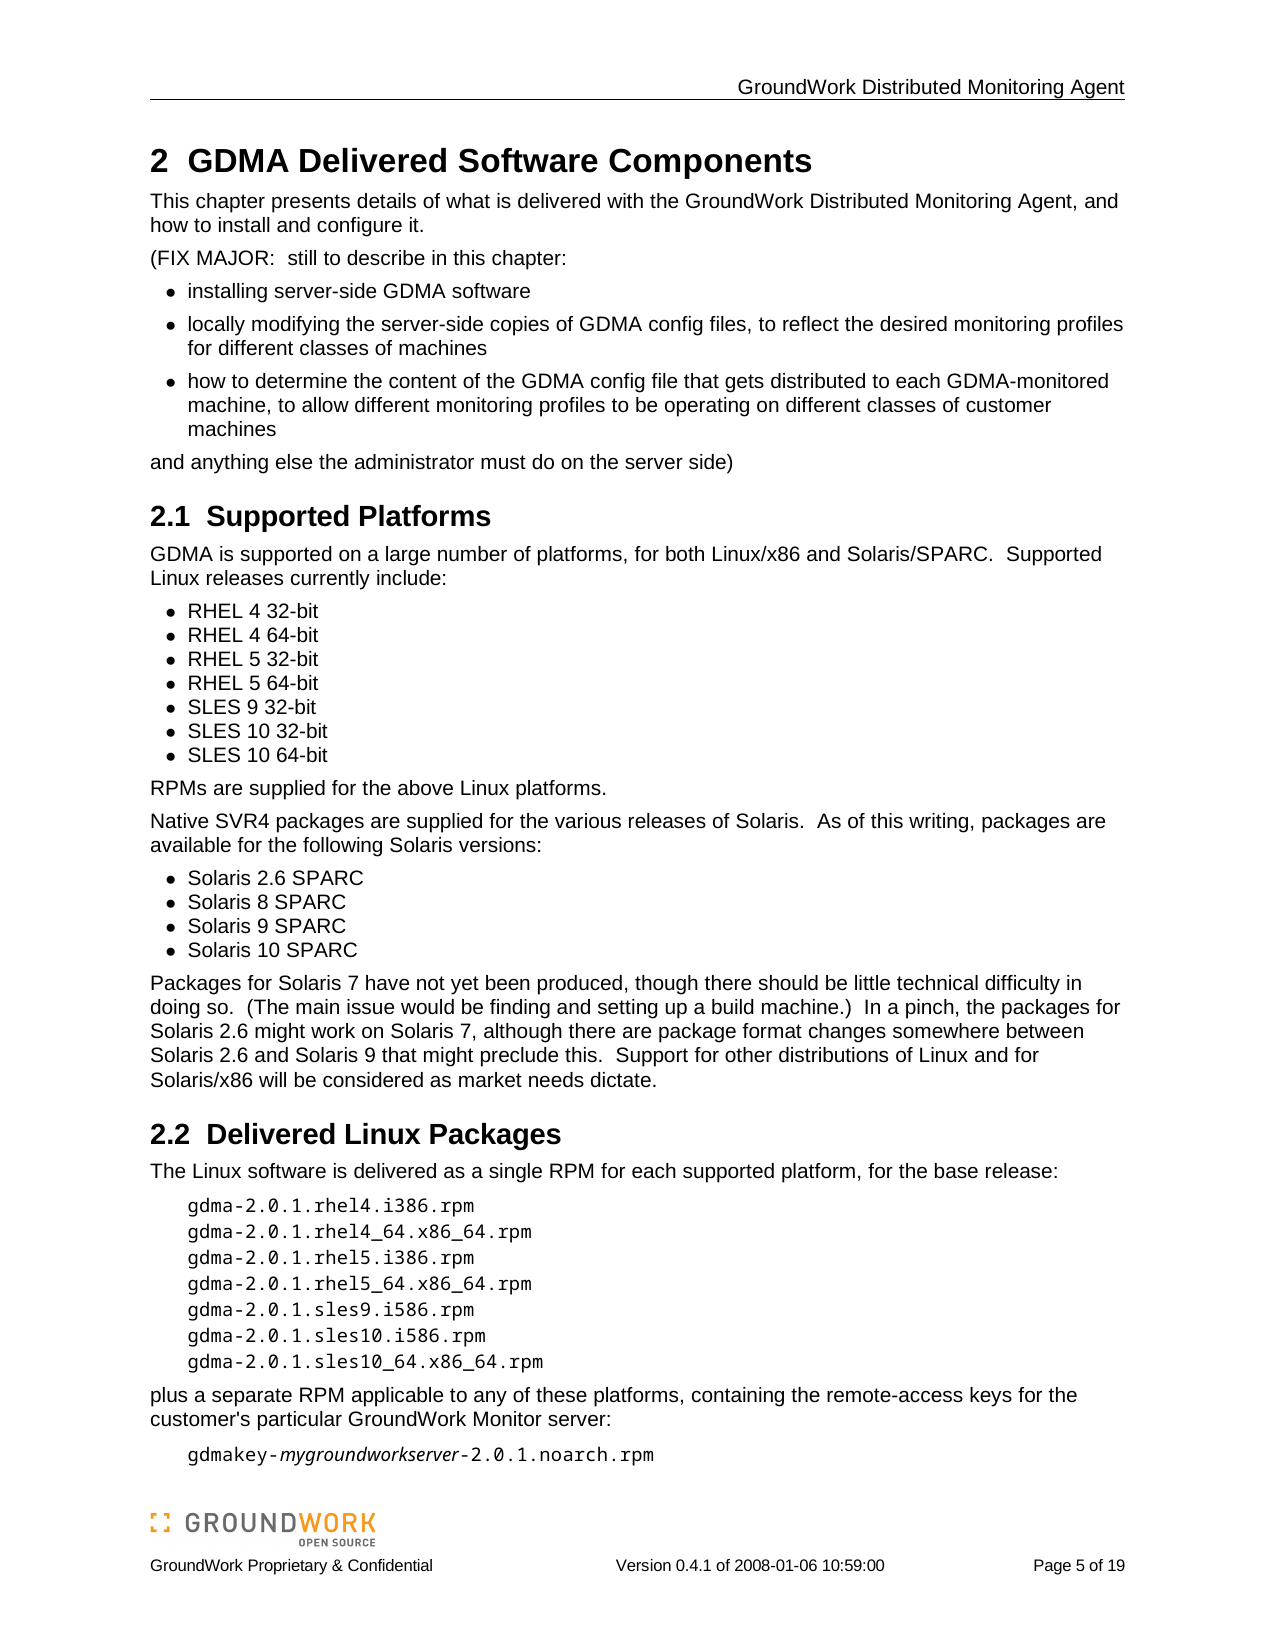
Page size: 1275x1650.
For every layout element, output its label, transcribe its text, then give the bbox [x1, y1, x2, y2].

text plus a separate RPM applicable to any of these platforms, containing the remote-access keys for the customer's particular GroundWork Monitor server: [150, 1383, 1125, 1431]
text gdma-2.0.1.rhel4_64.x86_64.rpm [187, 1218, 1125, 1244]
list SLES 10 64-bit [165, 743, 1125, 767]
list SLES 10 32-bit [165, 719, 1125, 743]
list RHEL 5 64-bit [165, 671, 1125, 695]
text This chapter presents details of what is delivered with the GroundWork Distributed Monitoring Agent, and how to install and configure it. [150, 188, 1125, 237]
list how to determine the content of the GDMA config file that gets distributed to each GDMA-monitored machine, to allow different monitoring profiles to be operating on different classes of customer machines [165, 369, 1125, 441]
text Packages for Solaris 7 have not yet been produced, though there should be little technical difficulty in doing so. (The main issue would be finding and setting up a build machine.) In a pinch, the packages for Solaris 2.6 might work on Solaris 7, although there are package format changes somewhere between Solaris 2.6 and Solaris 9 that might preclude this. Support for other distributions of Linux and for Solaris/x86 will be considered as market needs dictate. [150, 971, 1125, 1092]
text RPMs are supplied for the above Linux platforms. [150, 776, 1125, 800]
text gdma-2.0.1.sles10.i586.rpm [187, 1322, 1125, 1348]
text gdma-2.0.1.rhel5.i386.rpm [187, 1244, 1125, 1270]
text gdma-2.0.1.rhel5_64.x86_64.rpm [187, 1270, 1125, 1296]
list SLES 9 32-bit [165, 695, 1125, 719]
list locally modifying the server-side copies of GDMA config files, to reflect the desired monitoring profiles for different classes of machines [165, 312, 1125, 360]
text and anything else the administrator must do on the server side) [150, 450, 1125, 474]
picture [150, 1512, 375, 1547]
subtitle Delivered Linux Packages [150, 1117, 1125, 1150]
subtitle Supported Platforms [150, 499, 1125, 532]
text Native SVR4 packages are supplied for the various releases of Solaris. As of this writing, packages are available for the following Solaris versions: [150, 809, 1125, 857]
list Solaris 9 SPARC [165, 914, 1125, 938]
list Solaris 8 SPARC [165, 890, 1125, 914]
text gdmakey-mygroundworkserver-2.0.1.noarch.rpm [187, 1440, 1125, 1466]
list installing server-side GDMA software [165, 279, 1125, 303]
list Solaris 10 SPARC [165, 938, 1125, 962]
subtitle GDMA Delivered Software Components [150, 141, 1125, 179]
list RHEL 4 32-bit [165, 598, 1125, 623]
text gdma-2.0.1.rhel4.i386.rpm [187, 1192, 1125, 1218]
text The Linux software is delivered as a single RPM for each supported platform, for the base release: [150, 1159, 1125, 1183]
list Solaris 2.6 SPARC [165, 866, 1125, 890]
text GDMA is supported on a large number of platforms, for both Linux/x86 and Solaris/SPARC. Supported Linux releases currently include: [150, 541, 1125, 589]
list RHEL 5 32-bit [165, 647, 1125, 671]
text gdma-2.0.1.sles9.i586.rpm [187, 1296, 1125, 1322]
text (FIX MAJOR: still to describe in this chapter: [150, 246, 1125, 270]
text gdma-2.0.1.sles10_64.x86_64.rpm [187, 1348, 1125, 1374]
list RHEL 4 64-bit [165, 623, 1125, 647]
